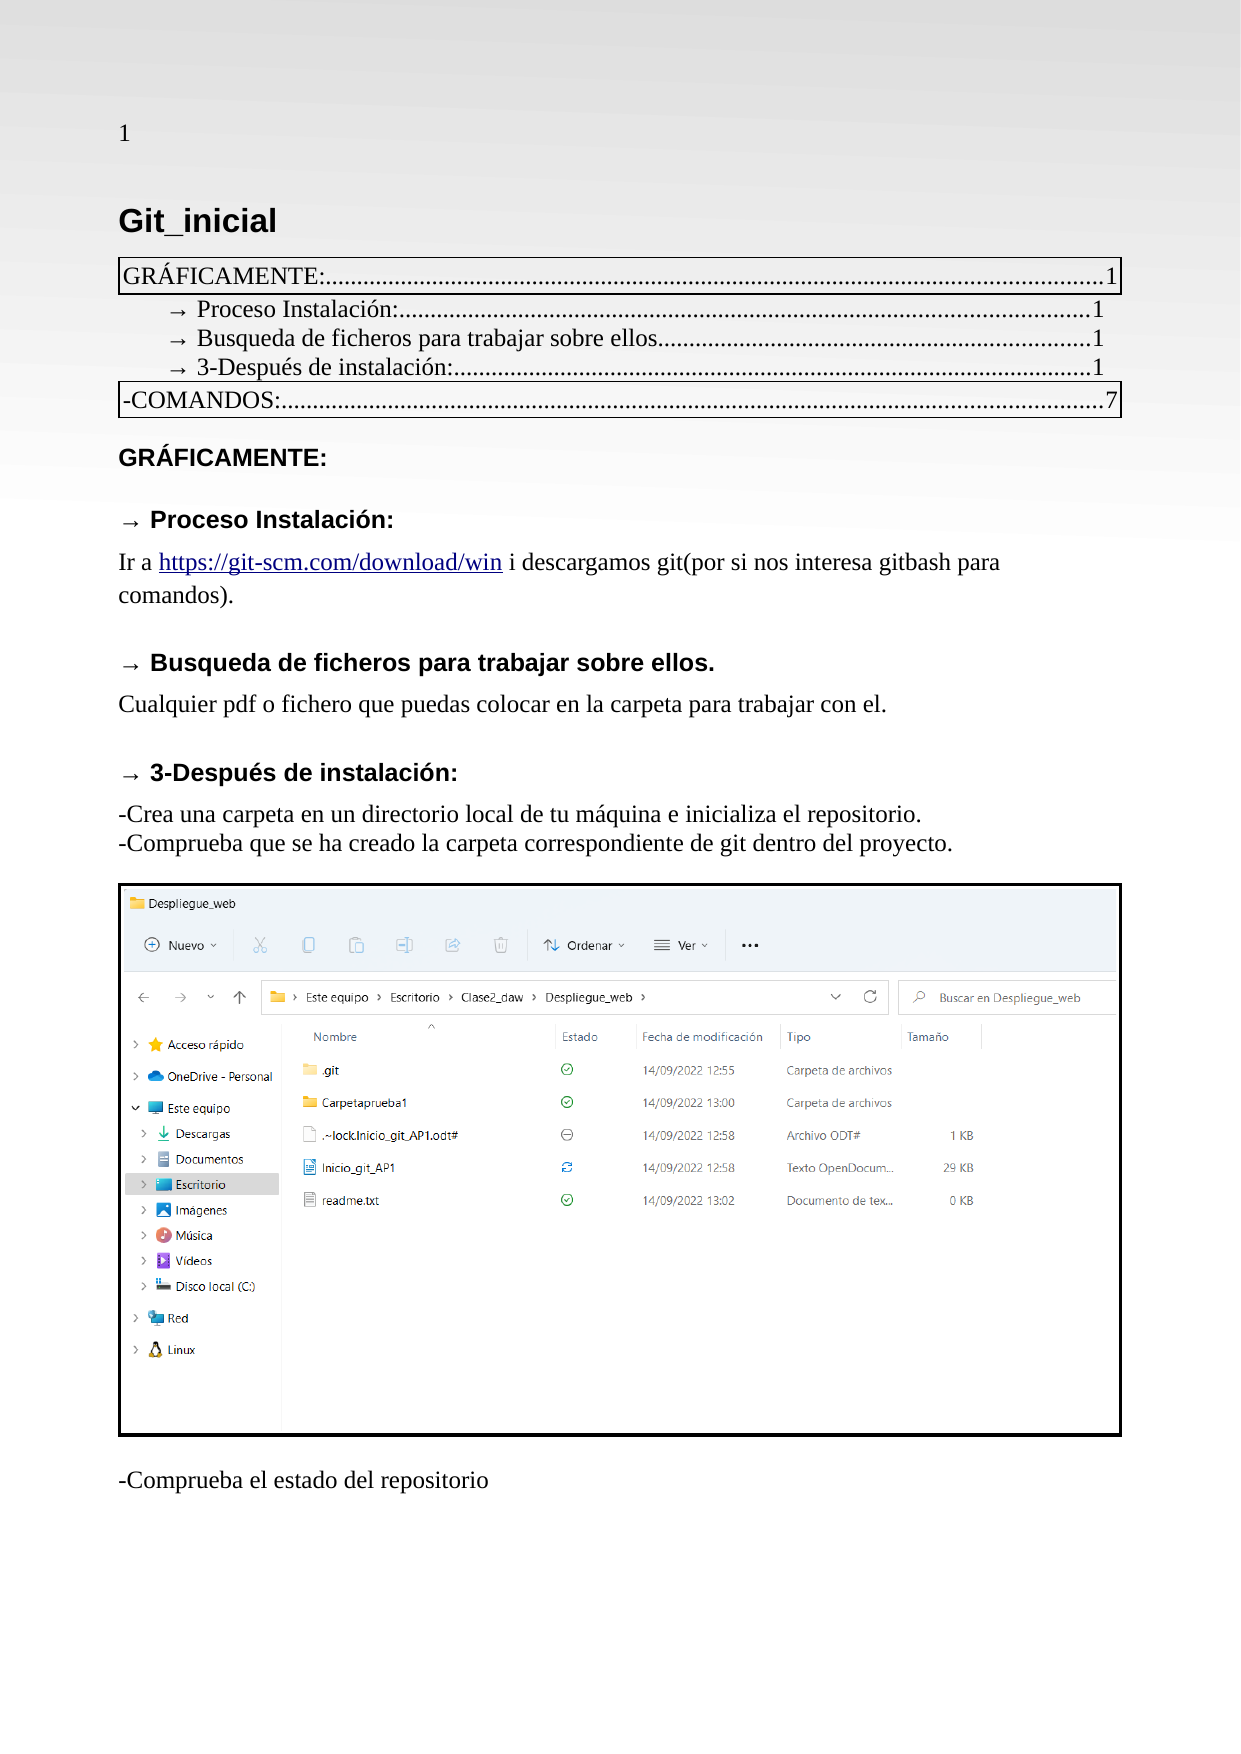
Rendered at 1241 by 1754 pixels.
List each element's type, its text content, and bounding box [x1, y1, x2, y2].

text → 3-Después de instalación: 1 [165, 352, 1104, 381]
subtitle → Proceso Instalación: [118, 506, 1122, 534]
text -Crea una carpeta en un directorio local de tu máquina e inicializa el repositorio. [118, 799, 1122, 828]
subtitle → Busqueda de ficheros para trabajar sobre ellos. [118, 648, 1122, 677]
text -Comprueba el estado del repositorio [118, 1465, 1122, 1494]
text → Busqueda de ficheros para trabajar sobre ellos. 1 [165, 323, 1104, 352]
subtitle Git_inicial [118, 201, 1122, 240]
text GRÁFICAMENTE: 1 [120, 258, 1120, 293]
subtitle → 3-Después de instalación: [118, 758, 1122, 787]
text → Proceso Instalación: 1 [165, 295, 1104, 323]
text -COMANDOS: 7 [120, 382, 1120, 417]
text Ir a https://git-scm.com/download/win i descargamos git(por si nos interesa gitbash para comandos). [118, 547, 1122, 608]
text Cualquier pdf o fichero que puedas colocar en la carpeta para trabajar con el. [118, 689, 1122, 718]
subtitle GRÁFICAMENTE: [118, 443, 1122, 472]
picture [124, 889, 1117, 1431]
text -Comprueba que se ha creado la carpeta correspondiente de git dentro del proyecto. [118, 828, 1122, 857]
